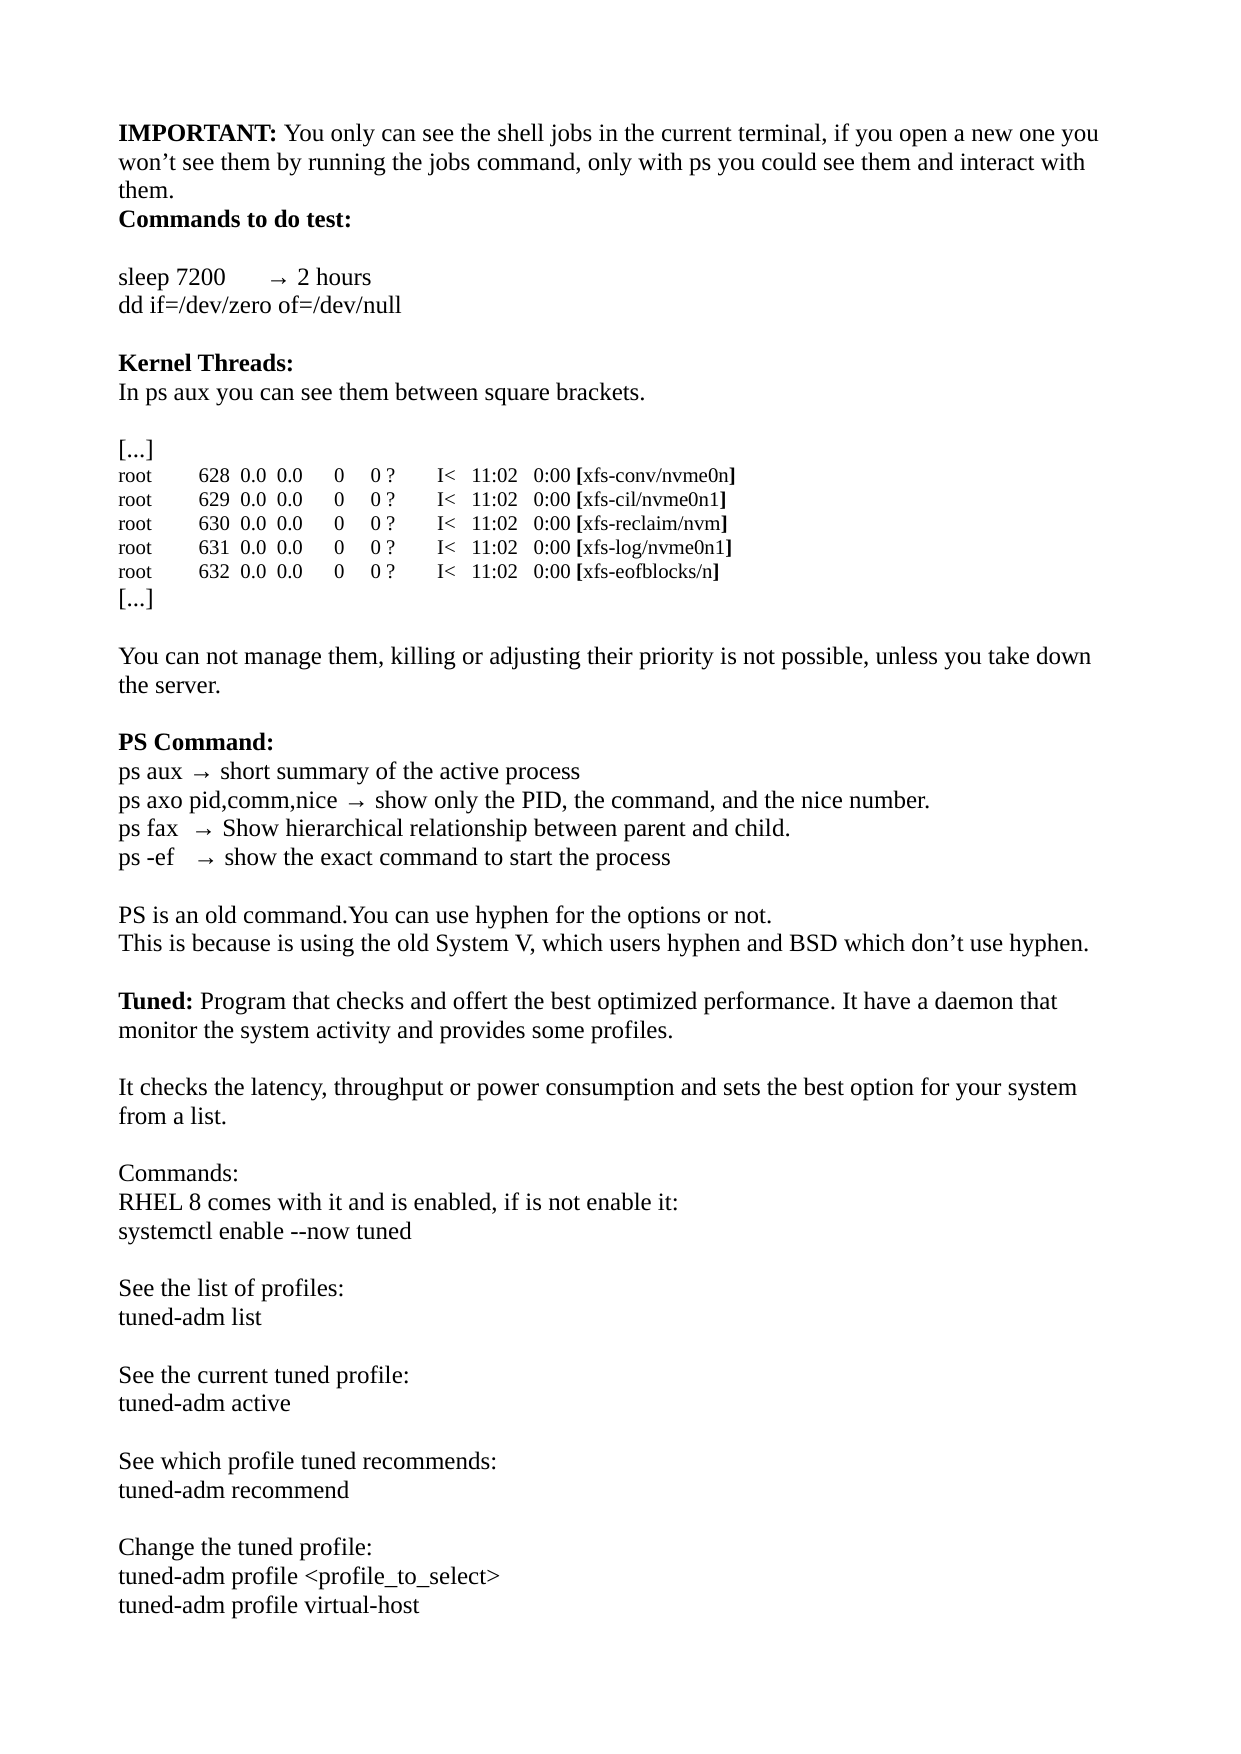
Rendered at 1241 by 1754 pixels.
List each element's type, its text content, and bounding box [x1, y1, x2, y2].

text It checks the latency, throughput or power consumption and sets the best option for your system from a list. [118, 1072, 1122, 1130]
text [...] [118, 434, 1122, 463]
text See the current tuned profile: [118, 1360, 1122, 1388]
text systemctl enable --now tuned [118, 1216, 1122, 1245]
text ps -ef → show the exact command to start the process [118, 842, 1122, 871]
text RHEL 8 comes with it and is enabled, if is not enable it: [118, 1187, 1122, 1216]
text tuned-adm profile virtual-host [118, 1590, 1122, 1618]
text tuned-adm recommend [118, 1475, 1122, 1503]
text IMPORTANT: You only can see the shell jobs in the current terminal, if you open a new one you won’t see them by running the jobs command, only with ps you could see them and interact with them. [118, 118, 1122, 204]
text tuned-adm list [118, 1302, 1122, 1331]
text root 629 0.0 0.0 0 0 ? I< 11:02 0:00 [xfs-cil/nvme0n1] [118, 487, 1122, 511]
text You can not manage them, killing or adjusting their priority is not possible, unless you take down the server. [118, 641, 1122, 698]
text PS Command: [118, 727, 1122, 756]
text In ps aux you can see them between square brackets. [118, 377, 1122, 406]
text Commands to do test: [118, 204, 1122, 233]
text [...] [118, 583, 1122, 612]
text ps aux → short summary of the active process [118, 756, 1122, 785]
text PS is an old command.You can use hyphen for the options or not. [118, 900, 1122, 928]
text tuned-adm profile <profile_to_select> [118, 1561, 1122, 1590]
text See which profile tuned recommends: [118, 1446, 1122, 1475]
text ps fax → Show hierarchical relationship between parent and child. [118, 813, 1122, 842]
text Tuned: Program that checks and offert the best optimized performance. It have a daemon that monitor the system activity and provides some profiles. [118, 986, 1122, 1043]
text root 630 0.0 0.0 0 0 ? I< 11:02 0:00 [xfs-reclaim/nvm] [118, 511, 1122, 535]
text tuned-adm active [118, 1388, 1122, 1417]
text Kernel Threads: [118, 348, 1122, 377]
text root 631 0.0 0.0 0 0 ? I< 11:02 0:00 [xfs-log/nvme0n1] [118, 535, 1122, 559]
text dd if=/dev/zero of=/dev/null [118, 291, 1122, 319]
text Commands: [118, 1158, 1122, 1187]
text Change the tuned profile: [118, 1532, 1122, 1561]
text sleep 7200 → 2 hours [118, 262, 1122, 291]
text ps axo pid,comm,nice → show only the PID, the command, and the nice number. [118, 785, 1122, 813]
text root 628 0.0 0.0 0 0 ? I< 11:02 0:00 [xfs-conv/nvme0n] [118, 463, 1122, 487]
text See the list of profiles: [118, 1273, 1122, 1302]
text This is because is using the old System V, which users hyphen and BSD which don’t use hyphen. [118, 928, 1122, 957]
text root 632 0.0 0.0 0 0 ? I< 11:02 0:00 [xfs-eofblocks/n] [118, 559, 1122, 583]
